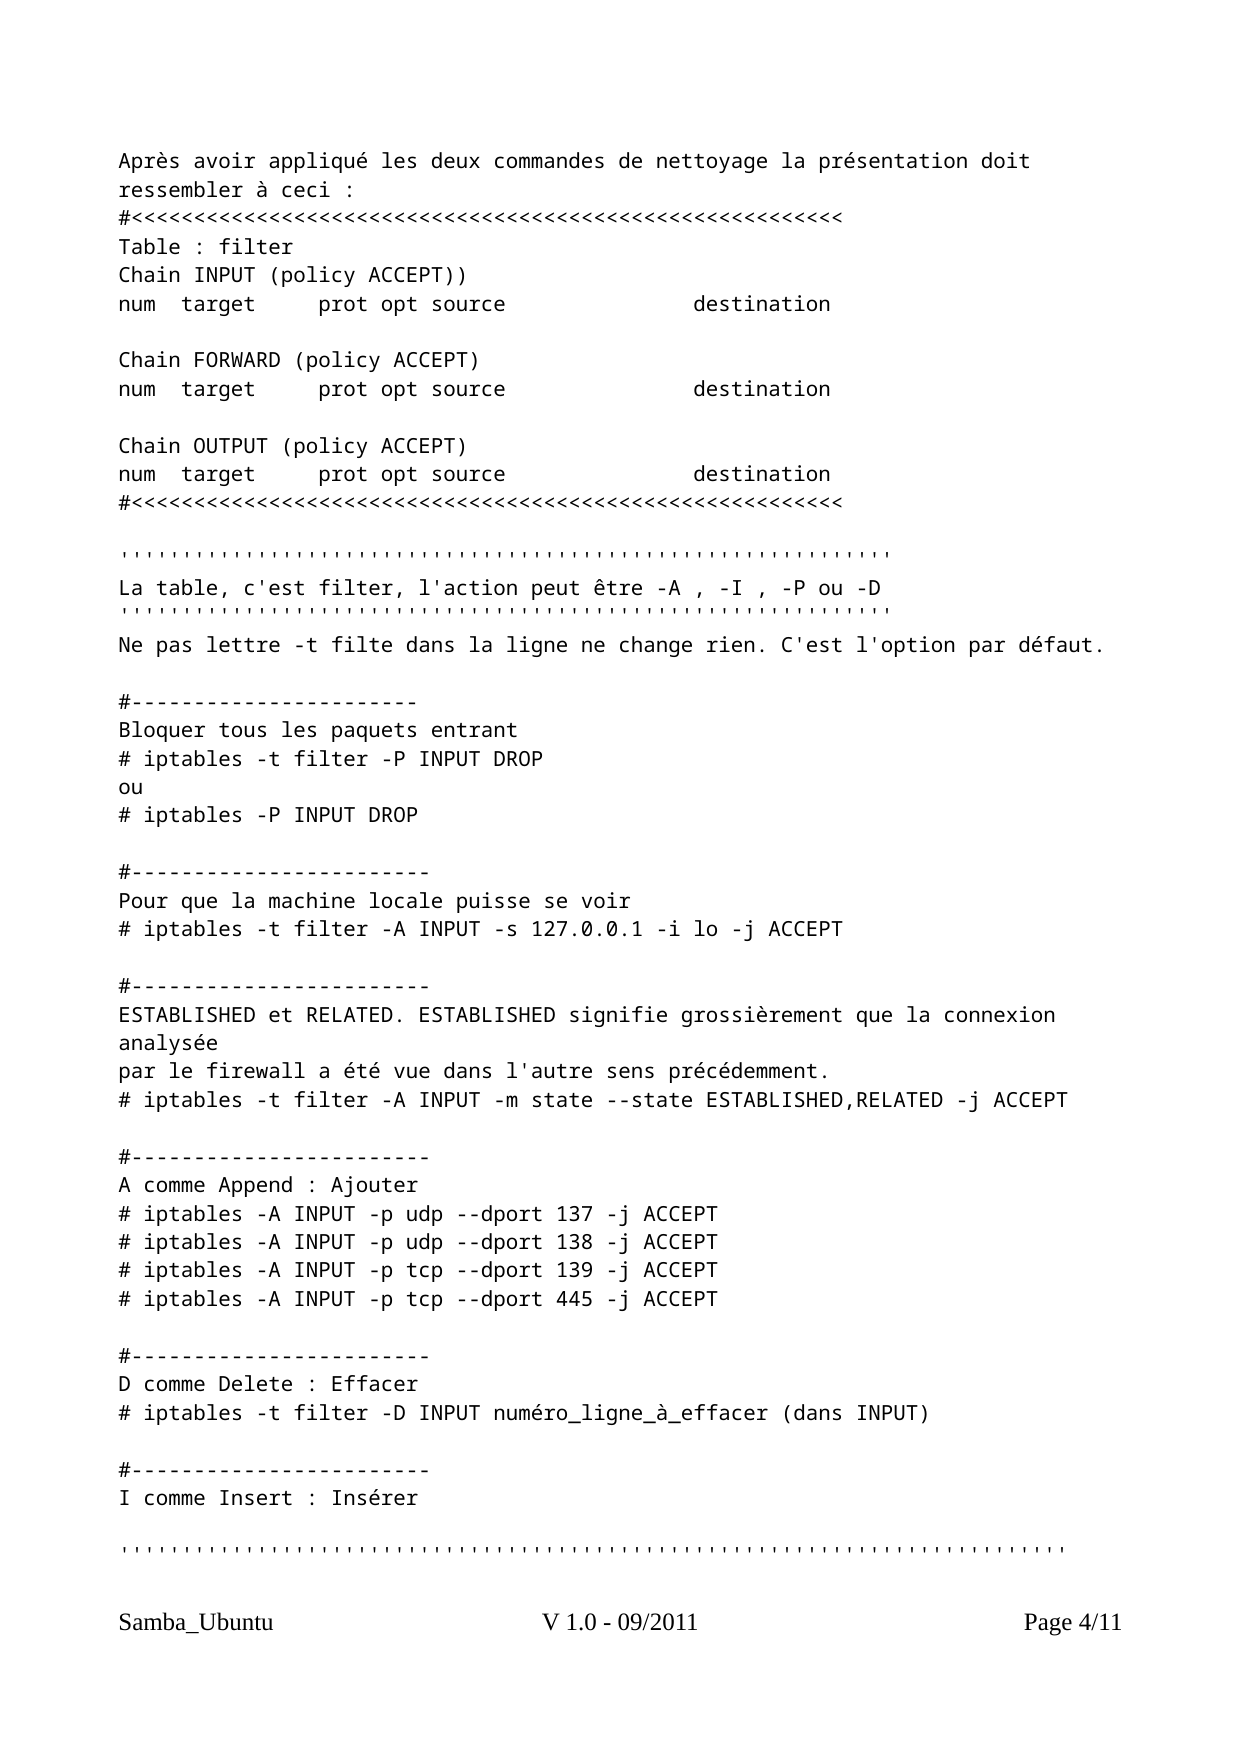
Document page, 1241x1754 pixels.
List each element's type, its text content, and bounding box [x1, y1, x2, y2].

text # iptables -t filter -A INPUT -m state --state ESTABLISHED,RELATED -j ACCEPT [118, 1085, 1122, 1113]
text # iptables -t filter -P INPUT DROP [118, 744, 1122, 772]
text #------------------------ [118, 1455, 1122, 1483]
text # iptables -A INPUT -p udp --dport 138 -j ACCEPT [118, 1227, 1122, 1256]
text #------------------------ [118, 857, 1122, 886]
text ou [118, 772, 1122, 801]
text '''''''''''''''''''''''''''''''''''''''''''''''''''''''''''''' [118, 602, 1122, 630]
text Chain FORWARD (policy ACCEPT) [118, 346, 1122, 374]
text #<<<<<<<<<<<<<<<<<<<<<<<<<<<<<<<<<<<<<<<<<<<<<<<<<<<<<<<<< [118, 203, 1122, 232]
text Table : filter [118, 232, 1122, 260]
text num target prot opt source destination [118, 289, 1122, 317]
text # iptables -t filter -A INPUT -s 127.0.0.1 -i lo -j ACCEPT [118, 914, 1122, 943]
text num target prot opt source destination [118, 374, 1122, 402]
text # iptables -A INPUT -p tcp --dport 139 -j ACCEPT [118, 1256, 1122, 1284]
text I comme Insert : Insérer [118, 1483, 1122, 1512]
text Ne pas lettre -t filte dans la ligne ne change rien. C'est l'option par défaut. [118, 630, 1122, 658]
text Bloquer tous les paquets entrant [118, 715, 1122, 744]
text ESTABLISHED et RELATED. ESTABLISHED signifie grossièrement que la connexion analysée [118, 1000, 1122, 1057]
text # iptables -t filter -D INPUT numéro_ligne_à_effacer (dans INPUT) [118, 1398, 1122, 1426]
text #------------------------ [118, 1341, 1122, 1369]
text Après avoir appliqué les deux commandes de nettoyage la présentation doit ressembler à ceci : [118, 147, 1122, 203]
text '''''''''''''''''''''''''''''''''''''''''''''''''''''''''''''''''''''''''''' [118, 1540, 1122, 1568]
text A comme Append : Ajouter [118, 1170, 1122, 1199]
text num target prot opt source destination [118, 459, 1122, 488]
text La table, c'est filter, l'action peut être -A , -I , -P ou -D [118, 573, 1122, 602]
text Chain OUTPUT (policy ACCEPT) [118, 431, 1122, 459]
text #<<<<<<<<<<<<<<<<<<<<<<<<<<<<<<<<<<<<<<<<<<<<<<<<<<<<<<<<< [118, 488, 1122, 516]
text #------------------------ [118, 1142, 1122, 1170]
text # iptables -A INPUT -p tcp --dport 445 -j ACCEPT [118, 1284, 1122, 1312]
text Pour que la machine locale puisse se voir [118, 886, 1122, 914]
text # iptables -A INPUT -p udp --dport 137 -j ACCEPT [118, 1199, 1122, 1227]
text Chain INPUT (policy ACCEPT)) [118, 260, 1122, 289]
text #----------------------- [118, 687, 1122, 715]
text #------------------------ [118, 971, 1122, 1000]
text par le firewall a été vue dans l'autre sens précédemment. [118, 1057, 1122, 1085]
text '''''''''''''''''''''''''''''''''''''''''''''''''''''''''''''' [118, 545, 1122, 573]
text D comme Delete : Effacer [118, 1369, 1122, 1398]
text # iptables -P INPUT DROP [118, 801, 1122, 829]
